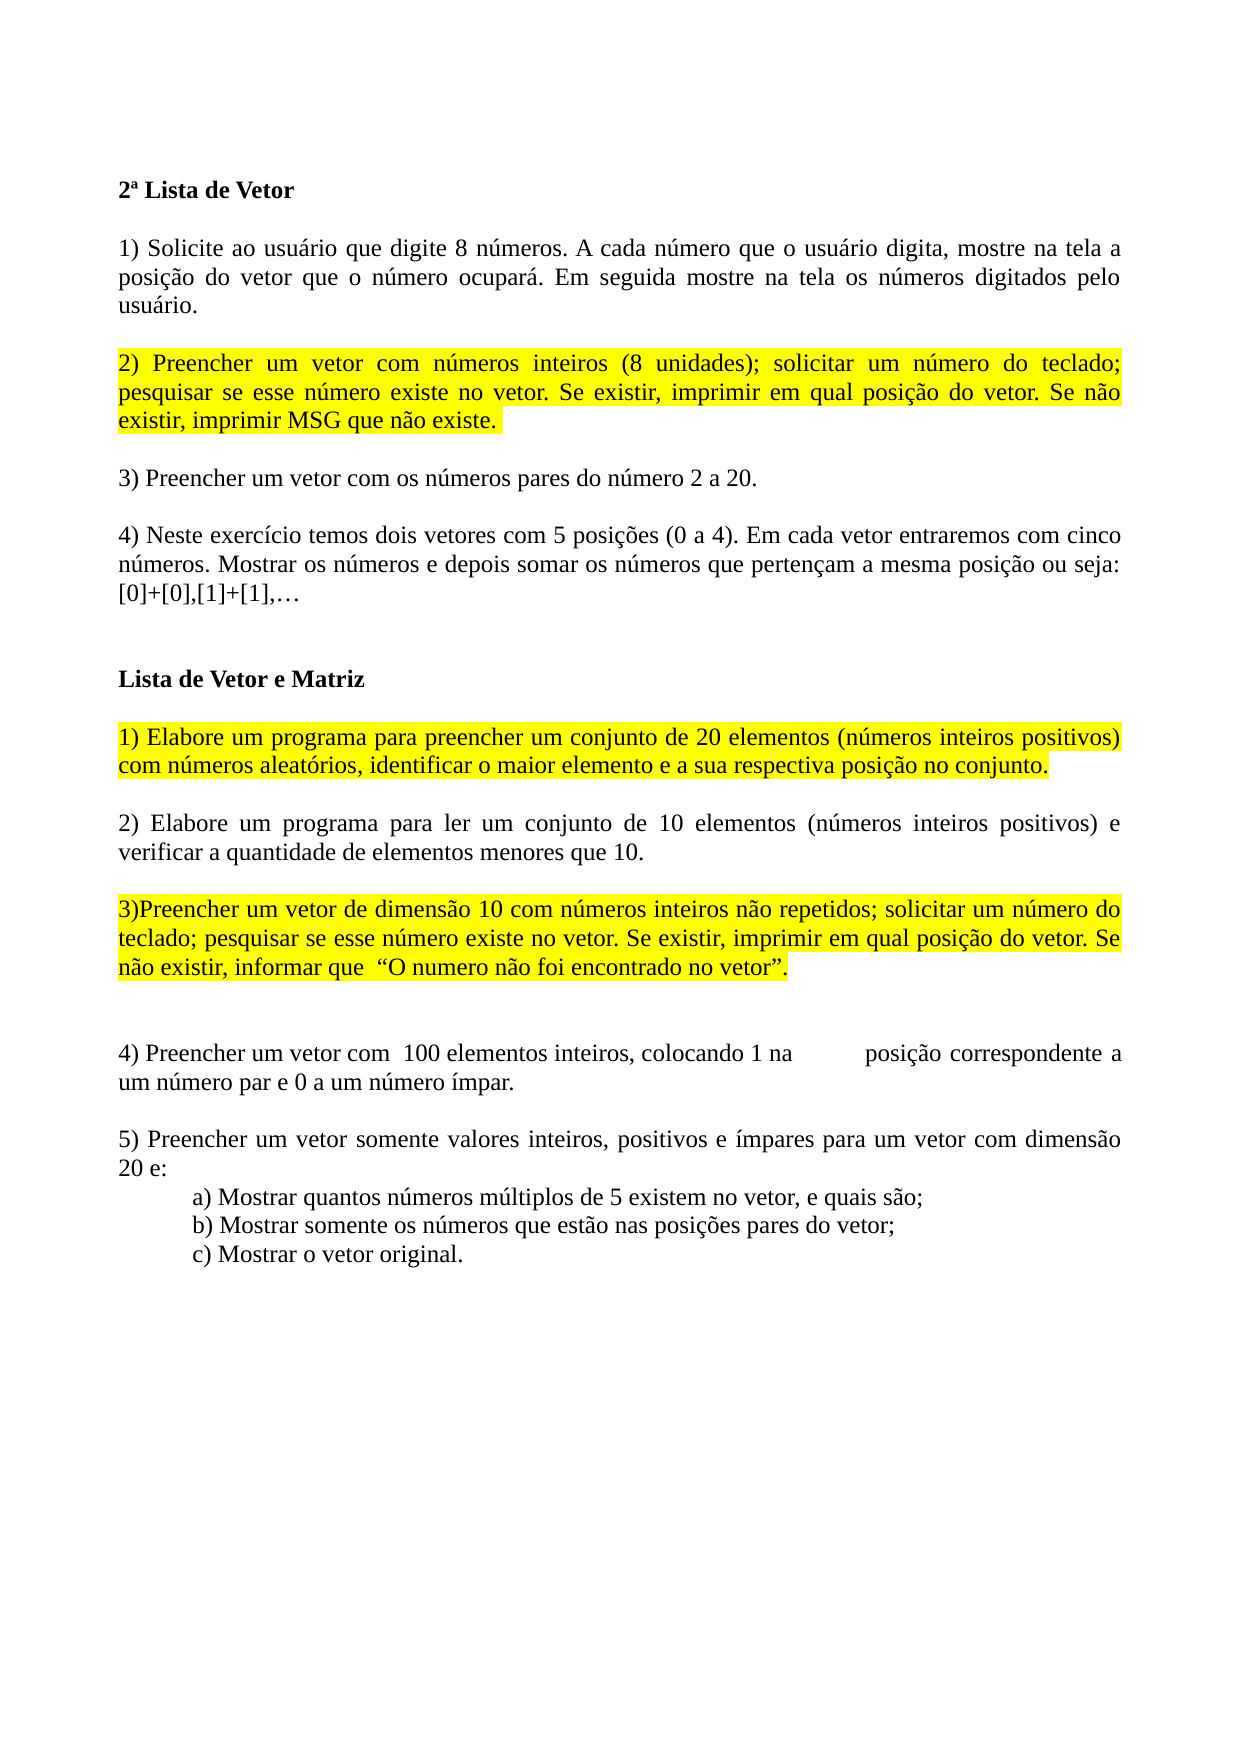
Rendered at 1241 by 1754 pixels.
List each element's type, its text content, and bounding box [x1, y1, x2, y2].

text 3)Preencher um vetor de dimensão 10 com números inteiros não repetidos; solicitar um número do teclado; pesquisar se esse número existe no vetor. Se existir, imprimir em qual posição do vetor. Se não existir, informar que “O numero não foi encontrado no vetor”. [118, 894, 1122, 981]
text 5) Preencher um vetor somente valores inteiros, positivos e ímpares para um vetor com dimensão 20 e: [118, 1124, 1122, 1182]
text 2) Preencher um vetor com números inteiros (8 unidades); solicitar um número do teclado; pesquisar se esse número existe no vetor. Se existir, imprimir em qual posição do vetor. Se não existir, imprimir MSG que não existe. [118, 348, 1122, 434]
text 1) Solicite ao usuário que digite 8 números. A cada número que o usuário digita, mostre na tela a posição do vetor que o número ocupará. Em seguida mostre na tela os números digitados pelo usuário. [118, 233, 1122, 319]
text Lista de Vetor e Matriz [118, 664, 1122, 693]
text 4) Preencher um vetor com 100 elementos inteiros, colocando 1 na posição correspondente a um número par e 0 a um número ímpar. [118, 1038, 1122, 1096]
text 3) Preencher um vetor com os números pares do número 2 a 20. [118, 463, 1122, 492]
text 2ª Lista de Vetor [118, 176, 1122, 204]
text 2) Elabore um programa para ler um conjunto de 10 elementos (números inteiros positivos) e verificar a quantidade de elementos menores que 10. [118, 808, 1122, 866]
text 1) Elabore um programa para preencher um conjunto de 20 elementos (números inteiros positivos) com números aleatórios, identificar o maior elemento e a sua respectiva posição no conjunto. [118, 722, 1122, 779]
text 4) Neste exercício temos dois vetores com 5 posições (0 a 4). Em cada vetor entraremos com cinco números. Mostrar os números e depois somar os números que pertençam a mesma posição ou seja: [0]+[0],[1]+[1],… [118, 521, 1122, 607]
text c) Mostrar o vetor original. [118, 1239, 1122, 1268]
text a) Mostrar quantos números múltiplos de 5 existem no vetor, e quais são; [118, 1182, 1122, 1211]
text b) Mostrar somente os números que estão nas posições pares do vetor; [118, 1211, 1122, 1239]
